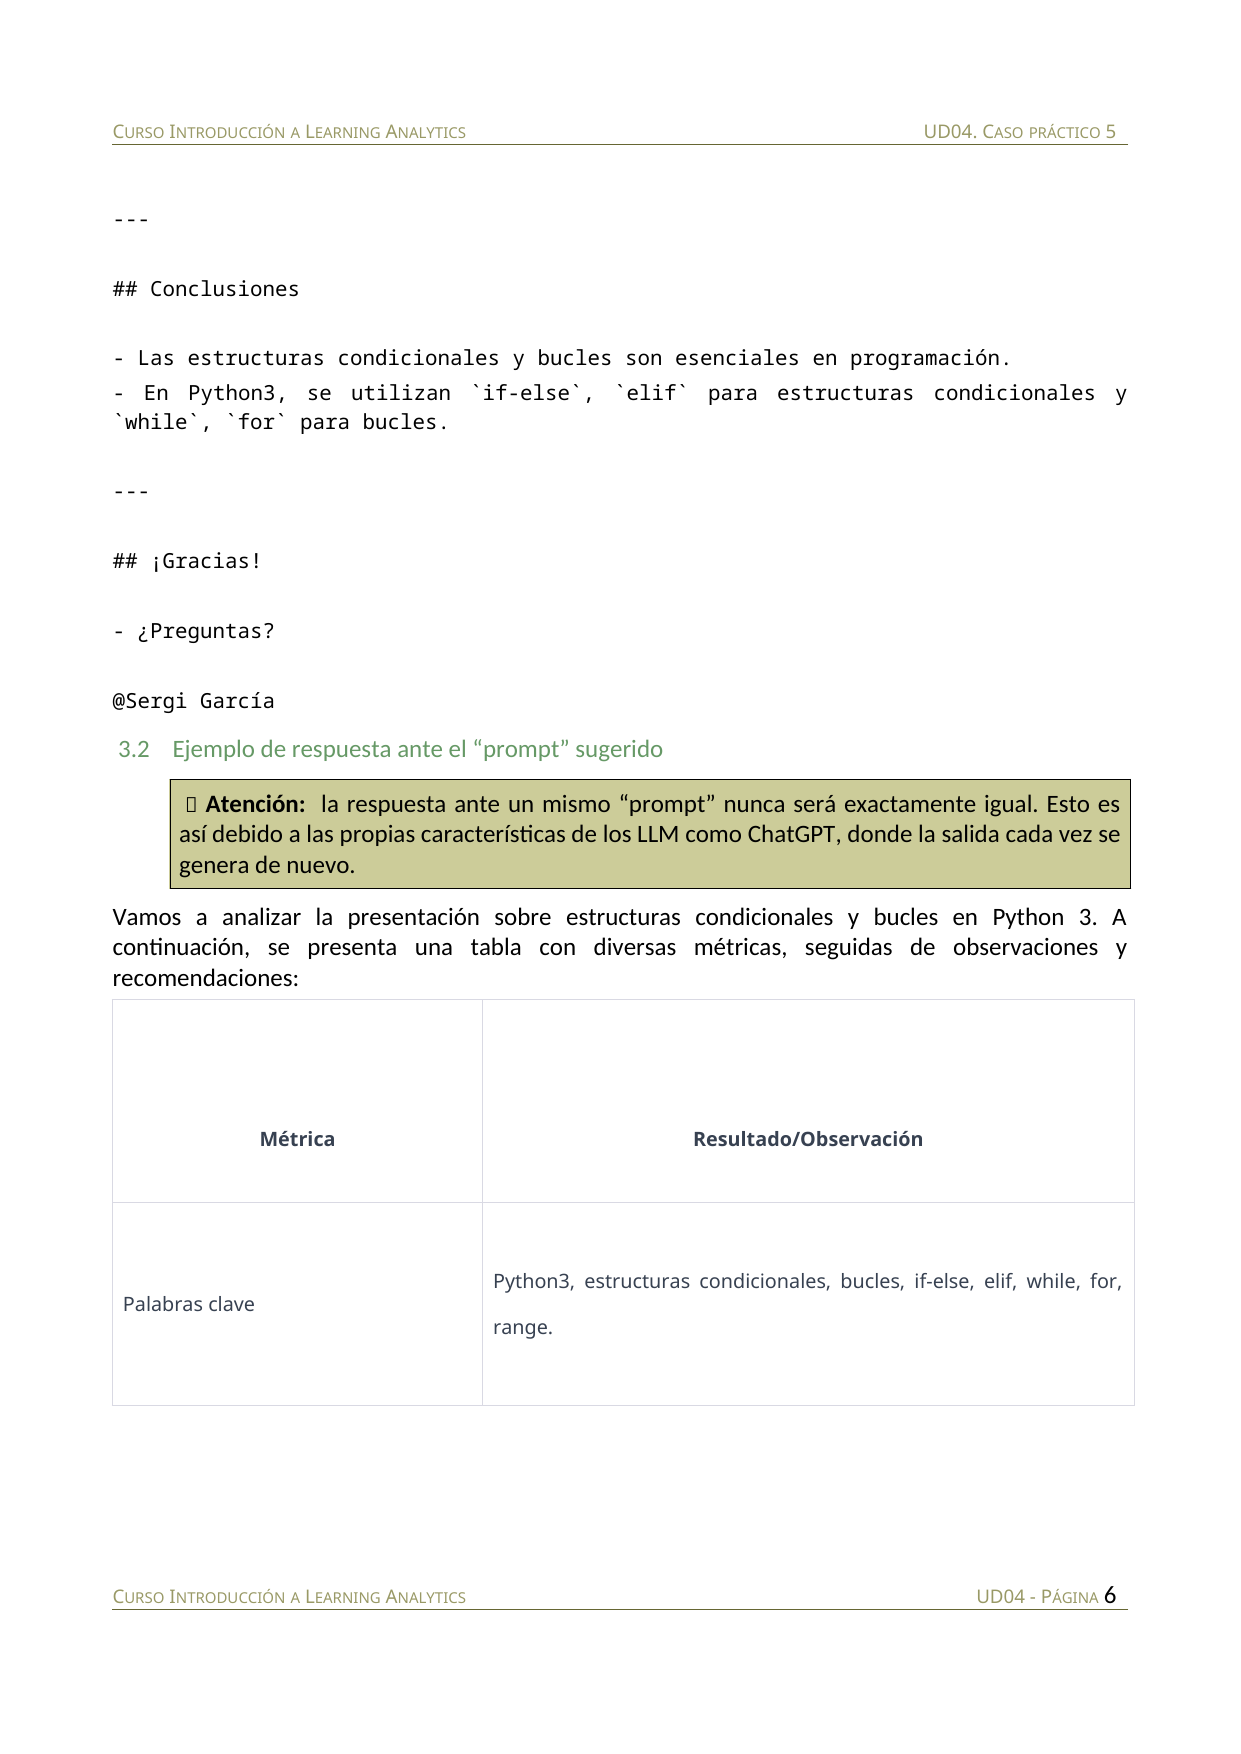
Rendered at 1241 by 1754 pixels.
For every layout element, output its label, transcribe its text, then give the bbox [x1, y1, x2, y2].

text --- [112, 477, 1128, 505]
table_cell Palabras clave [113, 1203, 482, 1405]
text ## Conclusiones [112, 274, 1128, 302]
subtitle Ejemplo de respuesta ante el “prompt” sugerido [112, 733, 1128, 764]
text ❕ Atención: la respuesta ante un mismo “prompt” nunca será exactamente igual. Esto es así debido a las propias características de los LLM como ChatGPT, donde la salida cada vez se genera de nuevo. [171, 780, 1130, 888]
text Vamos a analizar la presentación sobre estructuras condicionales y bucles en Python 3. A continuación, se presenta una tabla con diversas métricas, seguidas de observaciones y recomendaciones: [112, 901, 1128, 992]
table_header Resultado/Observación [483, 1000, 1134, 1202]
text - ¿Preguntas? [112, 616, 1128, 645]
table_header Métrica [113, 1000, 482, 1202]
table_cell Python3, estructuras condicionales, bucles, if-else, elif, while, for, range. [483, 1203, 1134, 1405]
text @Sergi García [112, 686, 1128, 714]
text - Las estructuras condicionales y bucles son esenciales en programación. [112, 343, 1128, 372]
text - En Python3, se utilizan `if-else`, `elif` para estructuras condicionales y `while`, `for` para bucles. [112, 378, 1128, 435]
text --- [112, 204, 1128, 232]
text ## ¡Gracias! [112, 546, 1128, 575]
